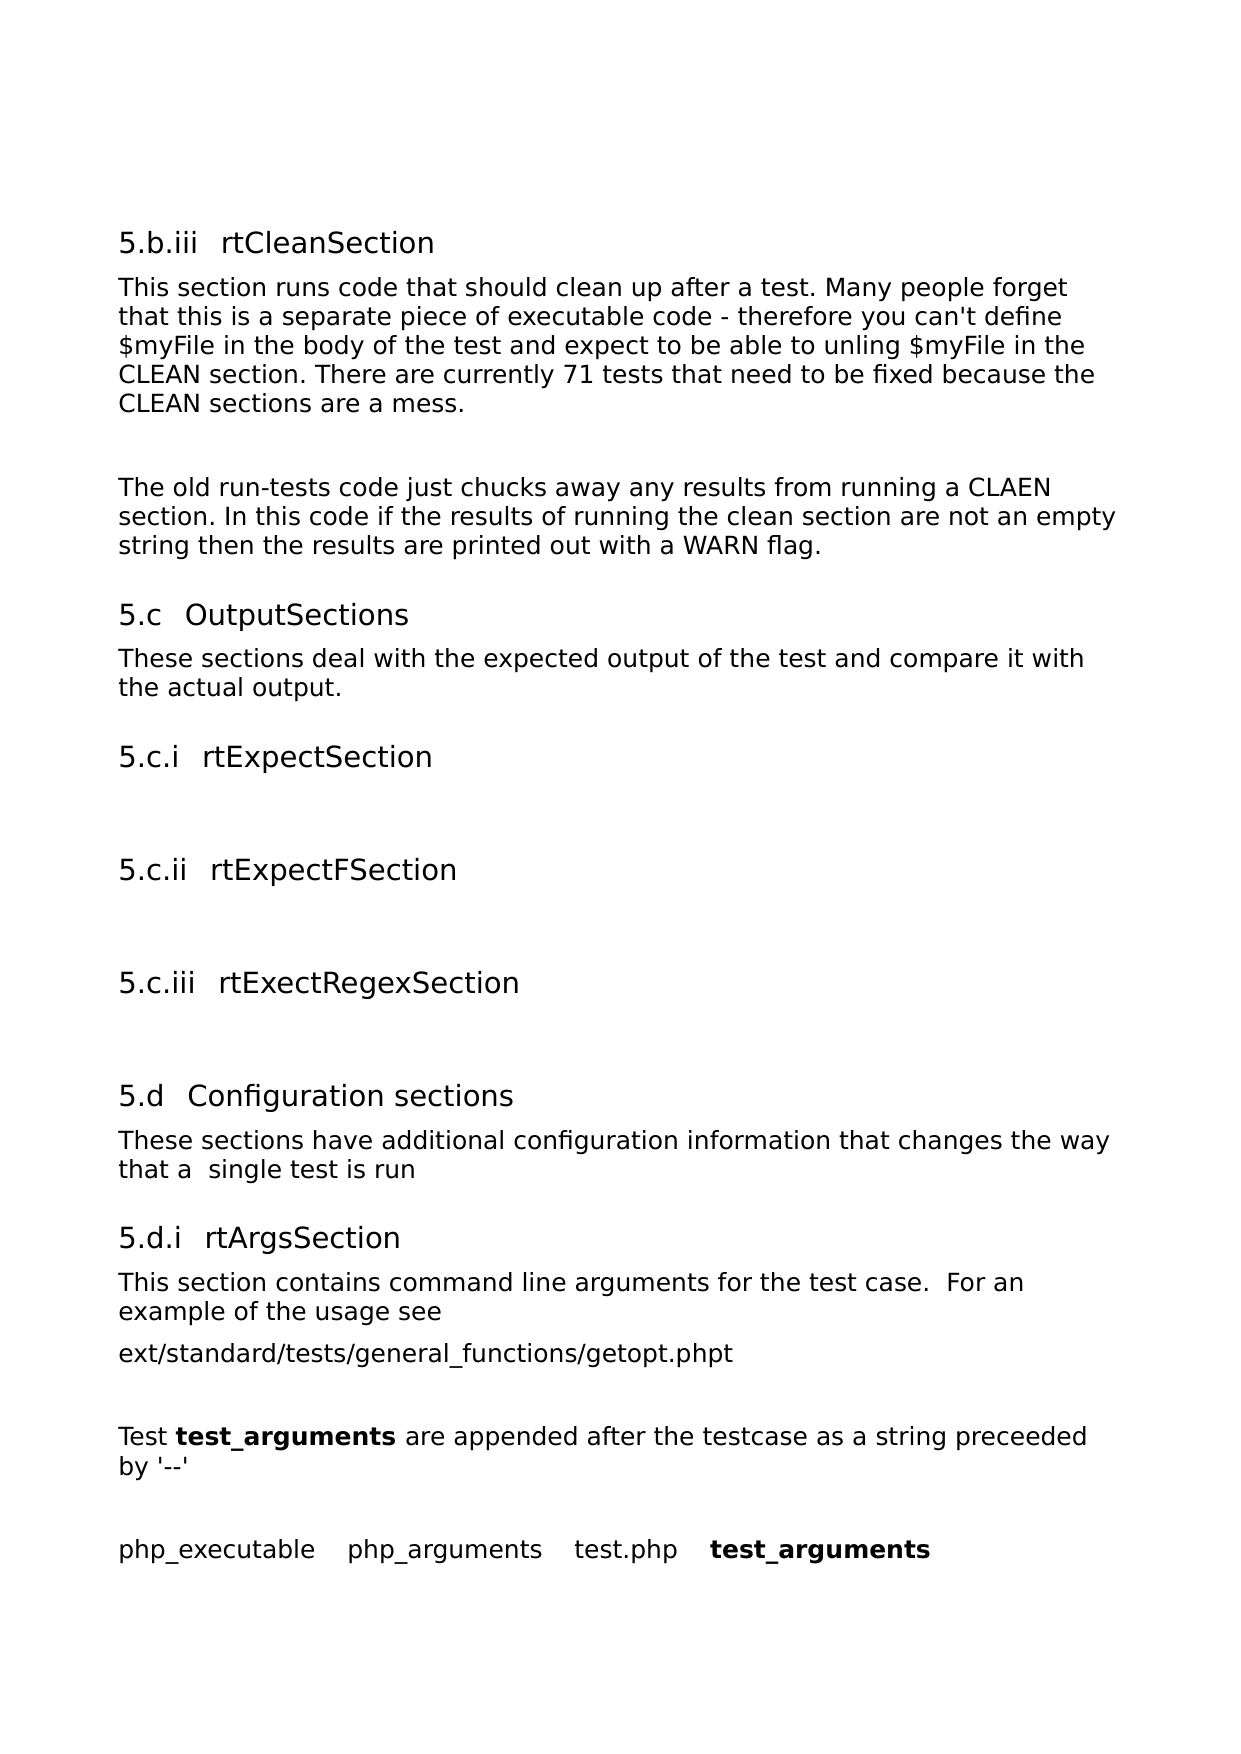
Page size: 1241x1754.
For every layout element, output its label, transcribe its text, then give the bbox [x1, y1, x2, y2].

subtitle rtCleanSection [118, 226, 1122, 260]
text The old run-tests code just chucks away any results from running a CLAEN section. In this code if the results of running the clean section are not an empty string then the results are printed out with a WARN flag. [118, 473, 1122, 560]
text These sections have additional configuration information that changes the way that a single test is run [118, 1126, 1122, 1184]
text This section contains command line arguments for the test case. For an example of the usage see [118, 1268, 1122, 1327]
subtitle OutputSections [118, 598, 1122, 632]
subtitle rtExpectFSection [118, 853, 1122, 887]
text This section runs code that should clean up after a test. Many people forget that this is a separate piece of executable code - therefore you can't define $myFile in the body of the test and expect to be able to unling $myFile in the CLEAN section. There are currently 71 tests that need to be fixed because the CLEAN sections are a mess. [118, 273, 1122, 419]
text ext/standard/tests/general_functions/getopt.phpt [118, 1339, 1122, 1368]
subtitle rtExectRegexSection [118, 966, 1122, 1000]
subtitle rtArgsSection [118, 1222, 1122, 1256]
text These sections deal with the expected output of the test and compare it with the actual output. [118, 644, 1122, 703]
text php_executable php_arguments test.php test_arguments [118, 1535, 1122, 1564]
subtitle Configuration sections [118, 1079, 1122, 1113]
text Test test_arguments are appended after the testcase as a string preceeded by '--' [118, 1422, 1122, 1481]
subtitle rtExpectSection [118, 740, 1122, 774]
